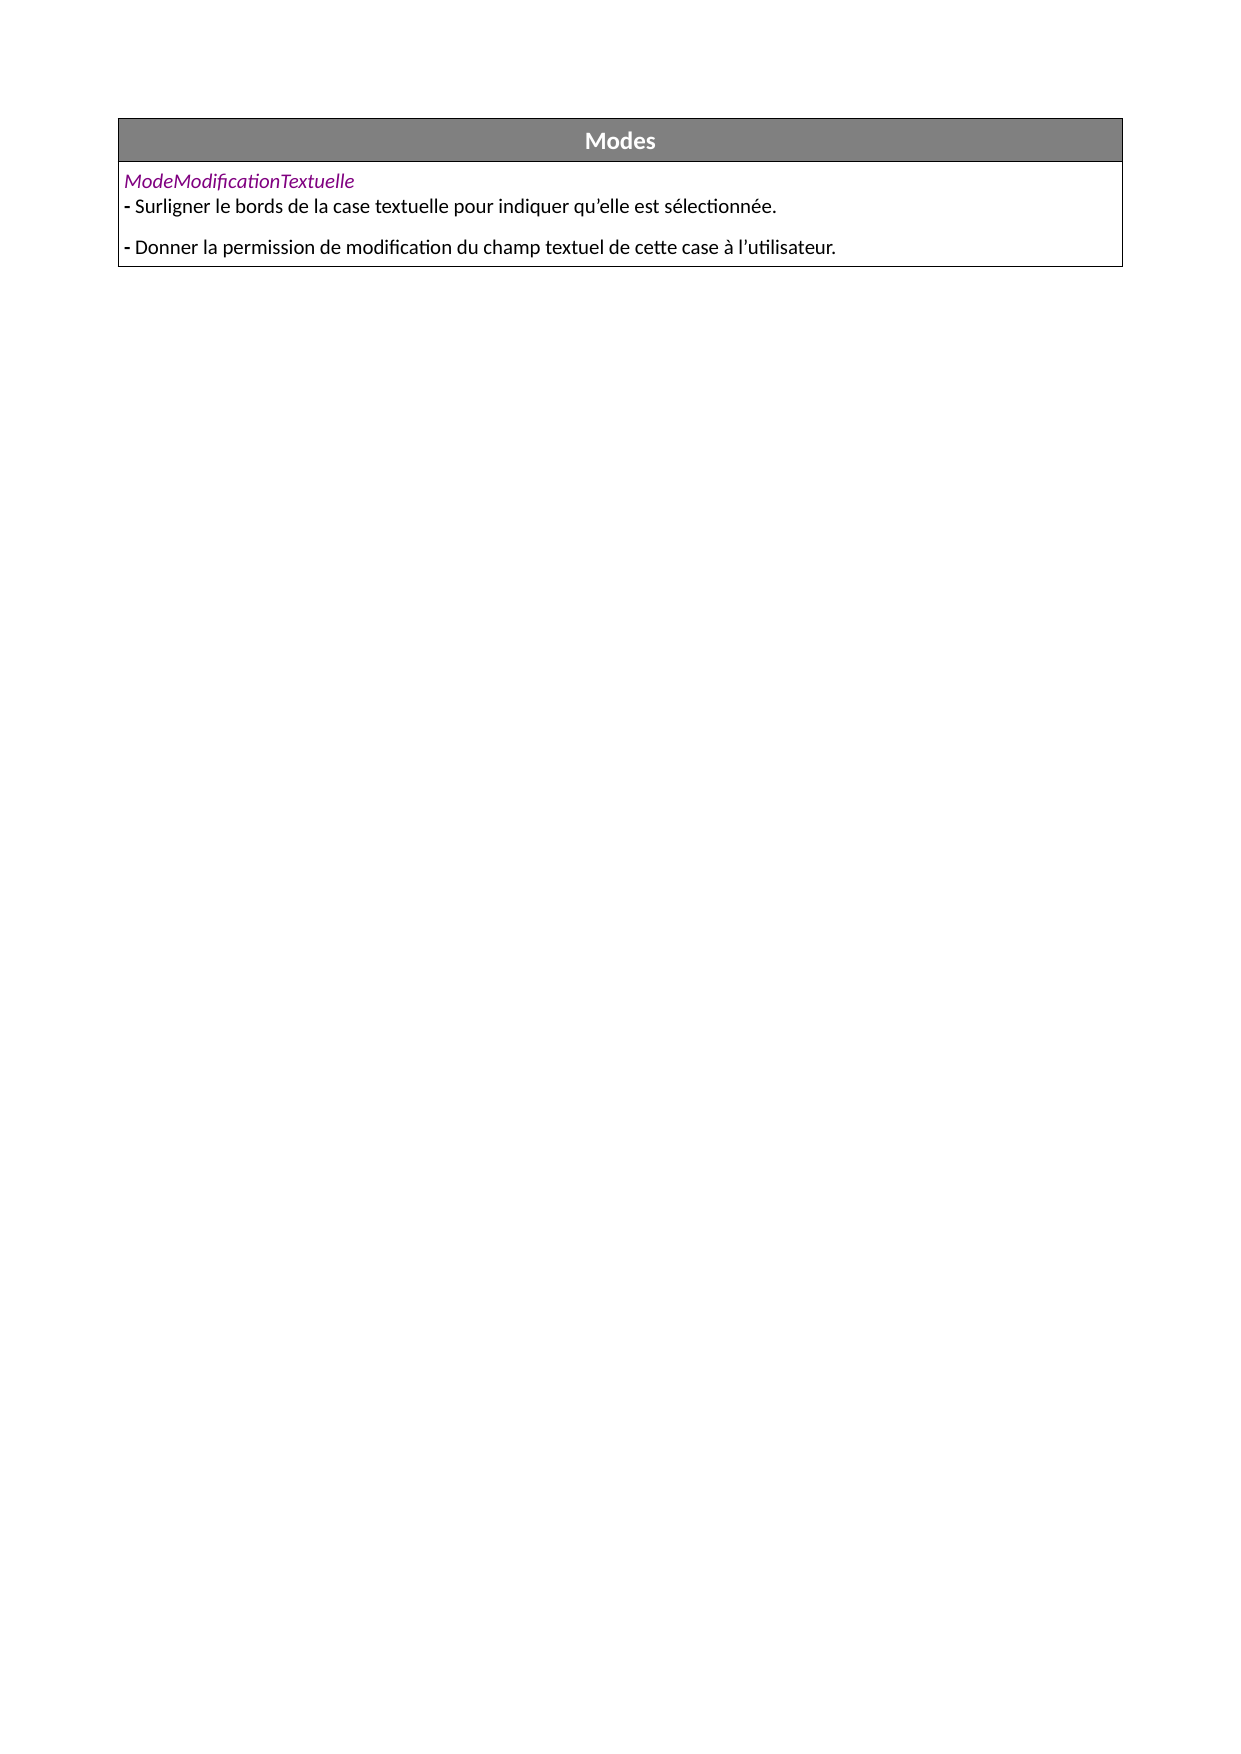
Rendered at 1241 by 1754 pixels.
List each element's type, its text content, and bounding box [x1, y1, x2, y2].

table_header Modes [119, 119, 1122, 161]
table_cell ModeModificationTextuelle - Surligner le bords de la case textuelle pour indiquer qu’elle est sélectionnée. - Donner la permission de modification du champ textuel de cette case à l’utilisateur. [119, 162, 1122, 266]
